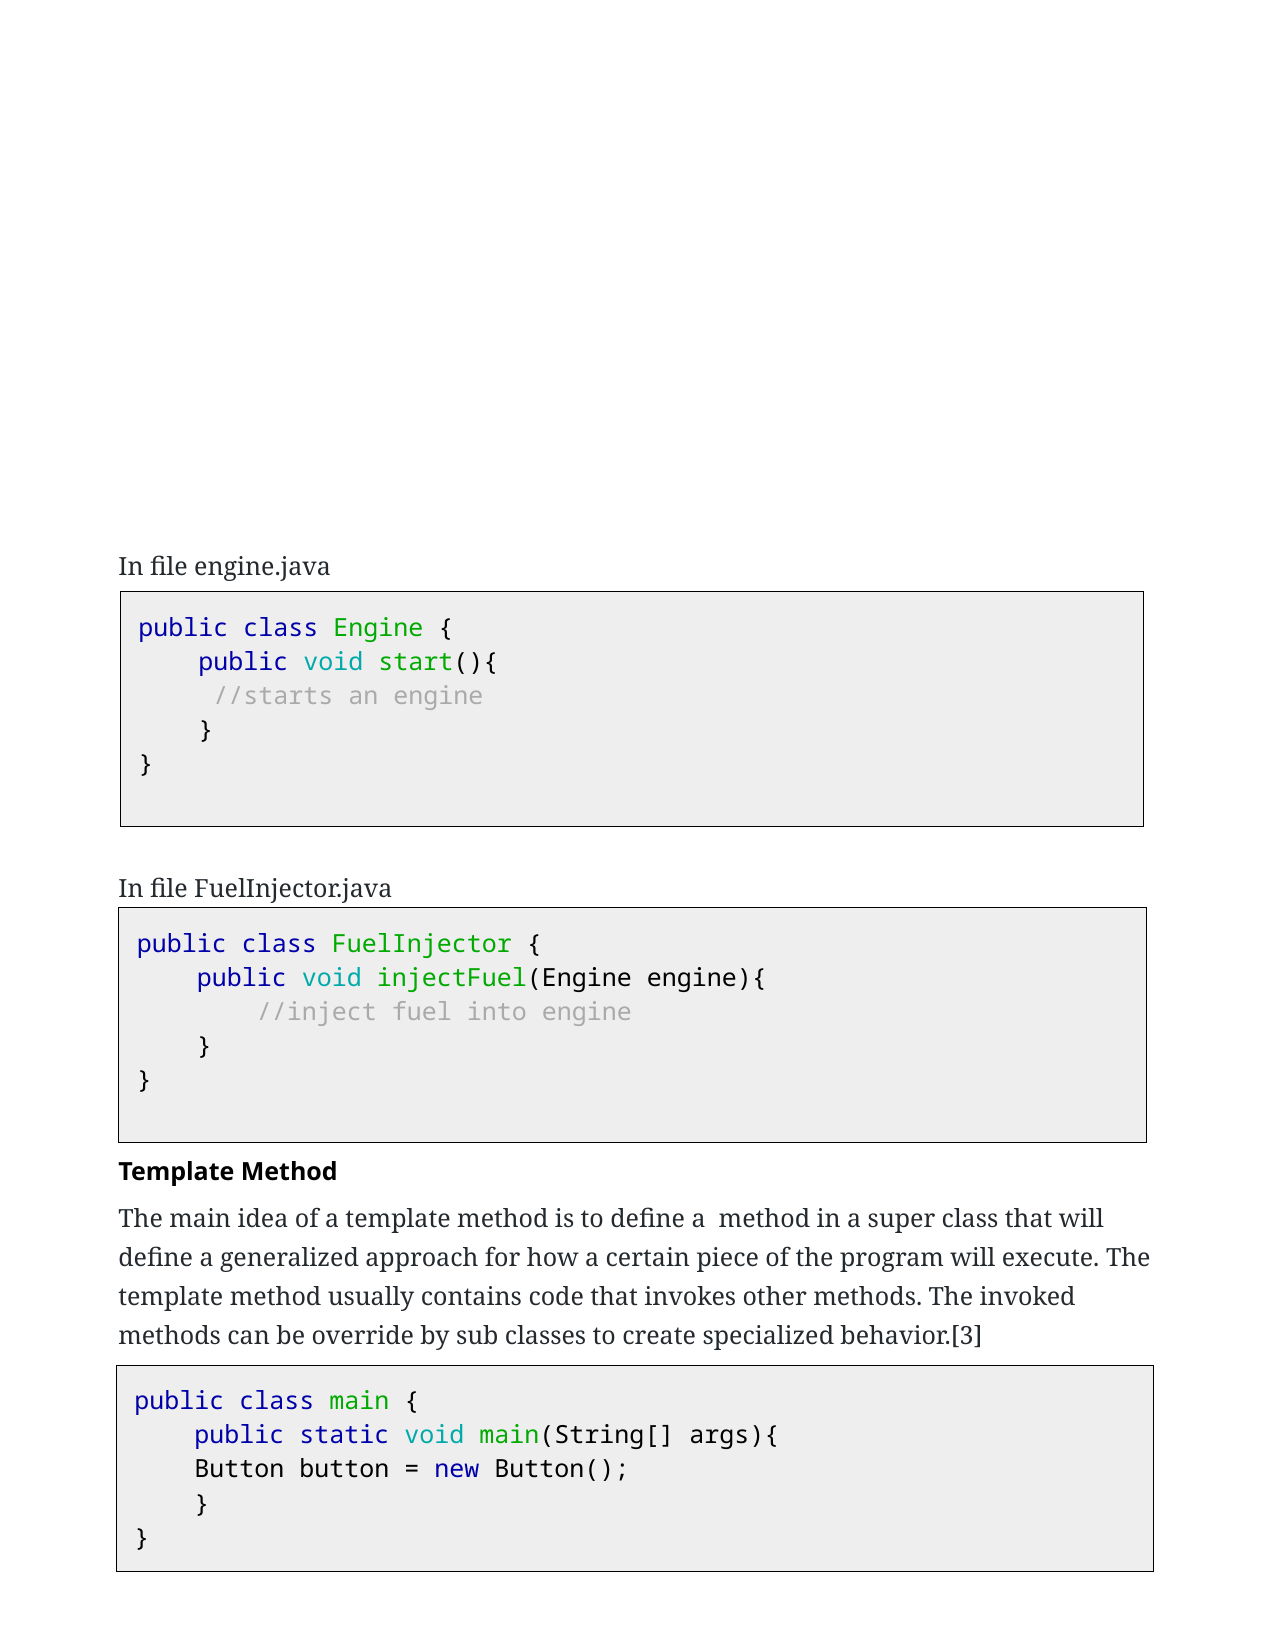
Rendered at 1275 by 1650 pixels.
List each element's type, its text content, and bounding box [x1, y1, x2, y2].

text The main idea of a template method is to define a method in a super class that will define a generalized approach for how a certain piece of the program will execute. The template method usually contains code that invokes other methods. The invoked methods can be override by sub classes to create specialized behavior.[3] [118, 1201, 1157, 1352]
text In file engine.java [118, 548, 1157, 582]
subtitle Template Method [118, 1154, 1157, 1188]
text In file FuelInjector.java [118, 871, 1157, 905]
